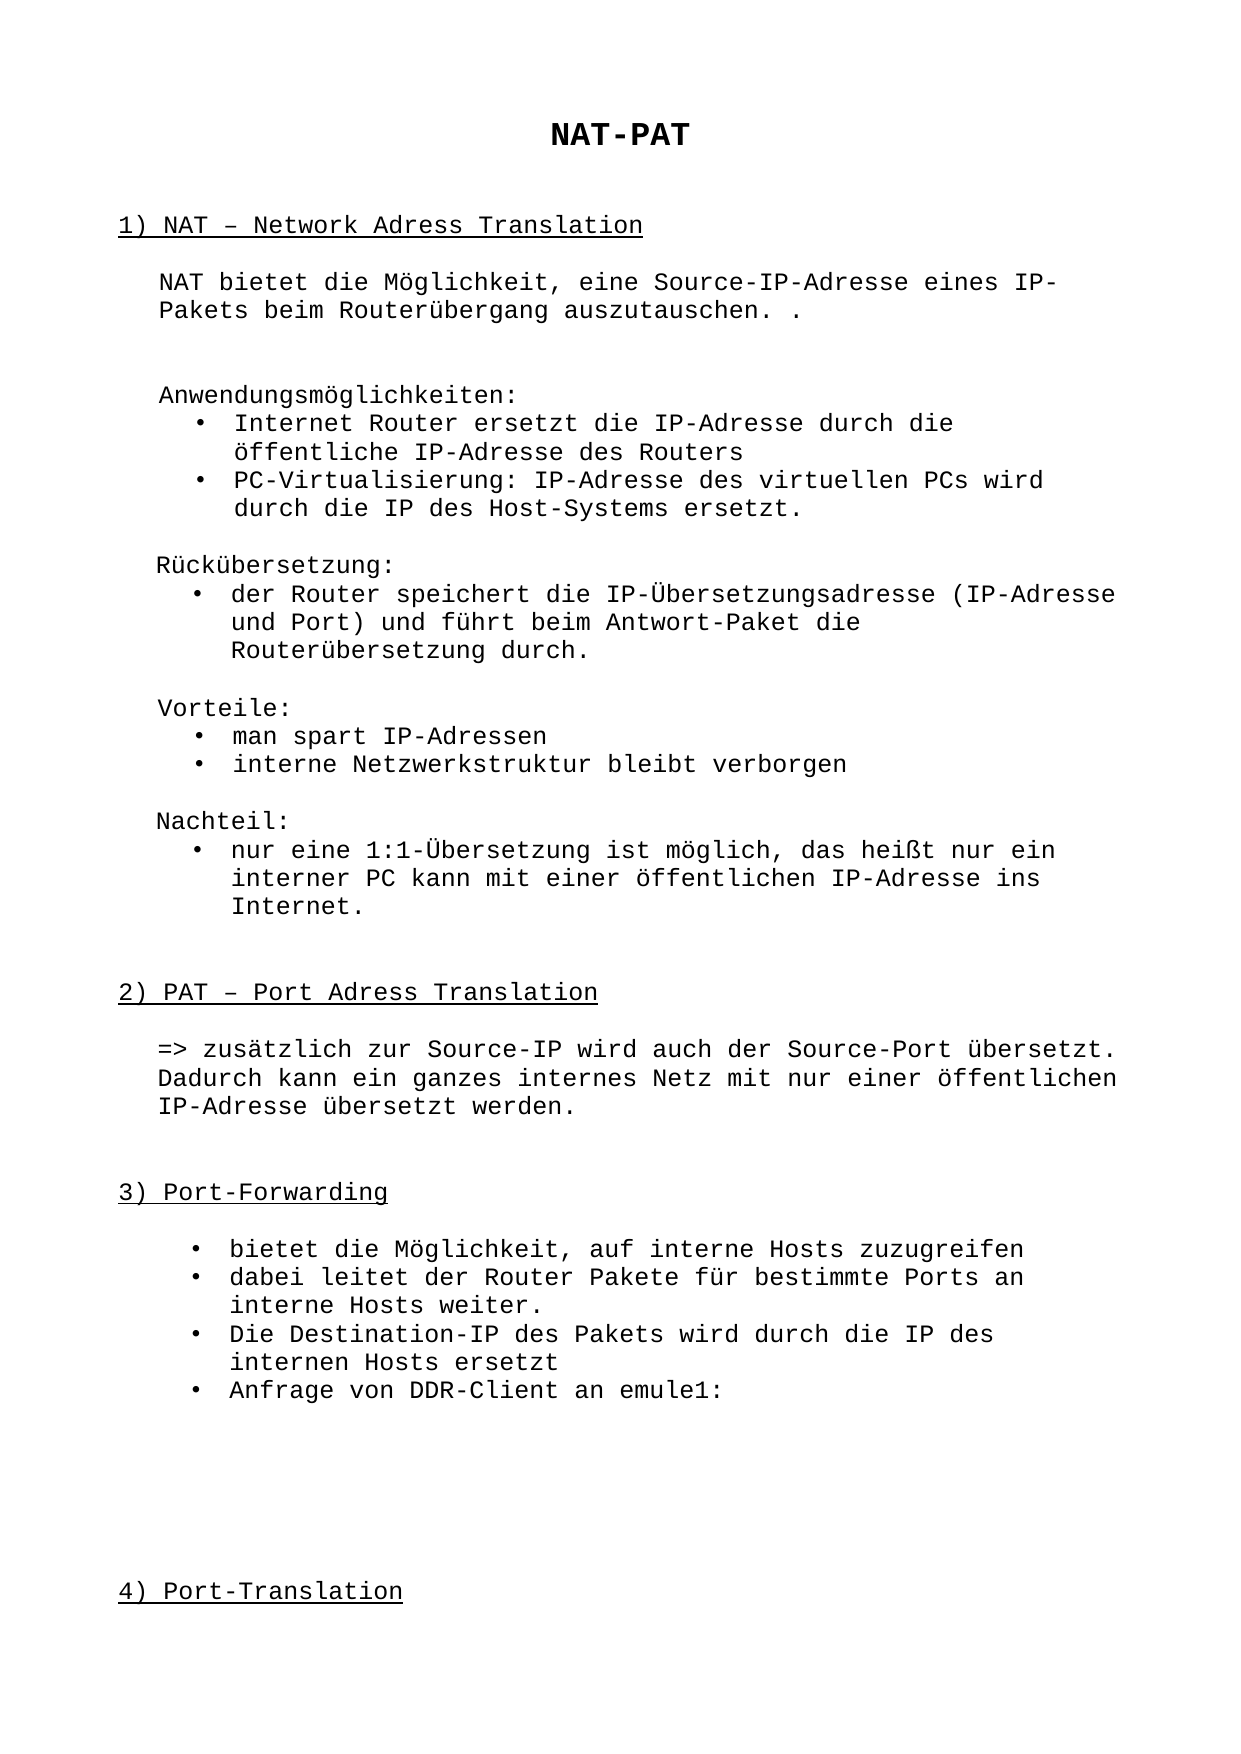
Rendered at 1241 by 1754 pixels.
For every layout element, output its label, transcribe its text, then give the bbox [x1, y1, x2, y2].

list Anfrage von DDR-Client an emule1: [192, 1378, 1122, 1406]
list dabei leitet der Router Pakete für bestimmte Ports an interne Hosts weiter. [192, 1265, 1122, 1321]
list der Router speichert die IP-Übersetzungsadresse (IP-Adresse und Port) und führt beim Antwort-Paket die Routerübersetzung durch. [193, 581, 1122, 666]
text NAT bietet die Möglichkeit, eine Source-IP-Adresse eines IP-Pakets beim Routerübergang auszutauschen. . [159, 269, 1122, 326]
text 1) NAT – Network Adress Translation [118, 213, 1122, 241]
list Internet Router ersetzt die IP-Adresse durch die öffentliche IP-Adresse des Routers [196, 411, 1122, 468]
list interne Netzwerkstruktur bleibt verborgen [195, 752, 1122, 780]
list PC-Virtualisierung: IP-Adresse des virtuellen PCs wird durch die IP des Host-Systems ersetzt. [196, 468, 1122, 524]
text NAT-PAT [118, 118, 1122, 156]
text 2) PAT – Port Adress Translation [118, 980, 1122, 1008]
text Anwendungsmöglichkeiten: [159, 383, 1122, 411]
list man spart IP-Adressen [195, 723, 1122, 752]
list nur eine 1:1-Übersetzung ist möglich, das heißt nur ein interner PC kann mit einer öffentlichen IP-Adresse ins Internet. [193, 837, 1122, 922]
text Rückübersetzung: [156, 553, 1122, 581]
text 3) Port-Forwarding [118, 1179, 1122, 1208]
text => zusätzlich zur Source-IP wird auch der Source-Port übersetzt. Dadurch kann ein ganzes internes Netz mit nur einer öffentlichen IP-Adresse übersetzt werden. [157, 1037, 1122, 1122]
list Die Destination-IP des Pakets wird durch die IP des internen Hosts ersetzt [192, 1321, 1122, 1378]
text Vorteile: [157, 695, 1122, 723]
text 4) Port-Translation [118, 1579, 1122, 1607]
text Nachteil: [156, 809, 1122, 837]
list bietet die Möglichkeit, auf interne Hosts zuzugreifen [192, 1236, 1122, 1265]
